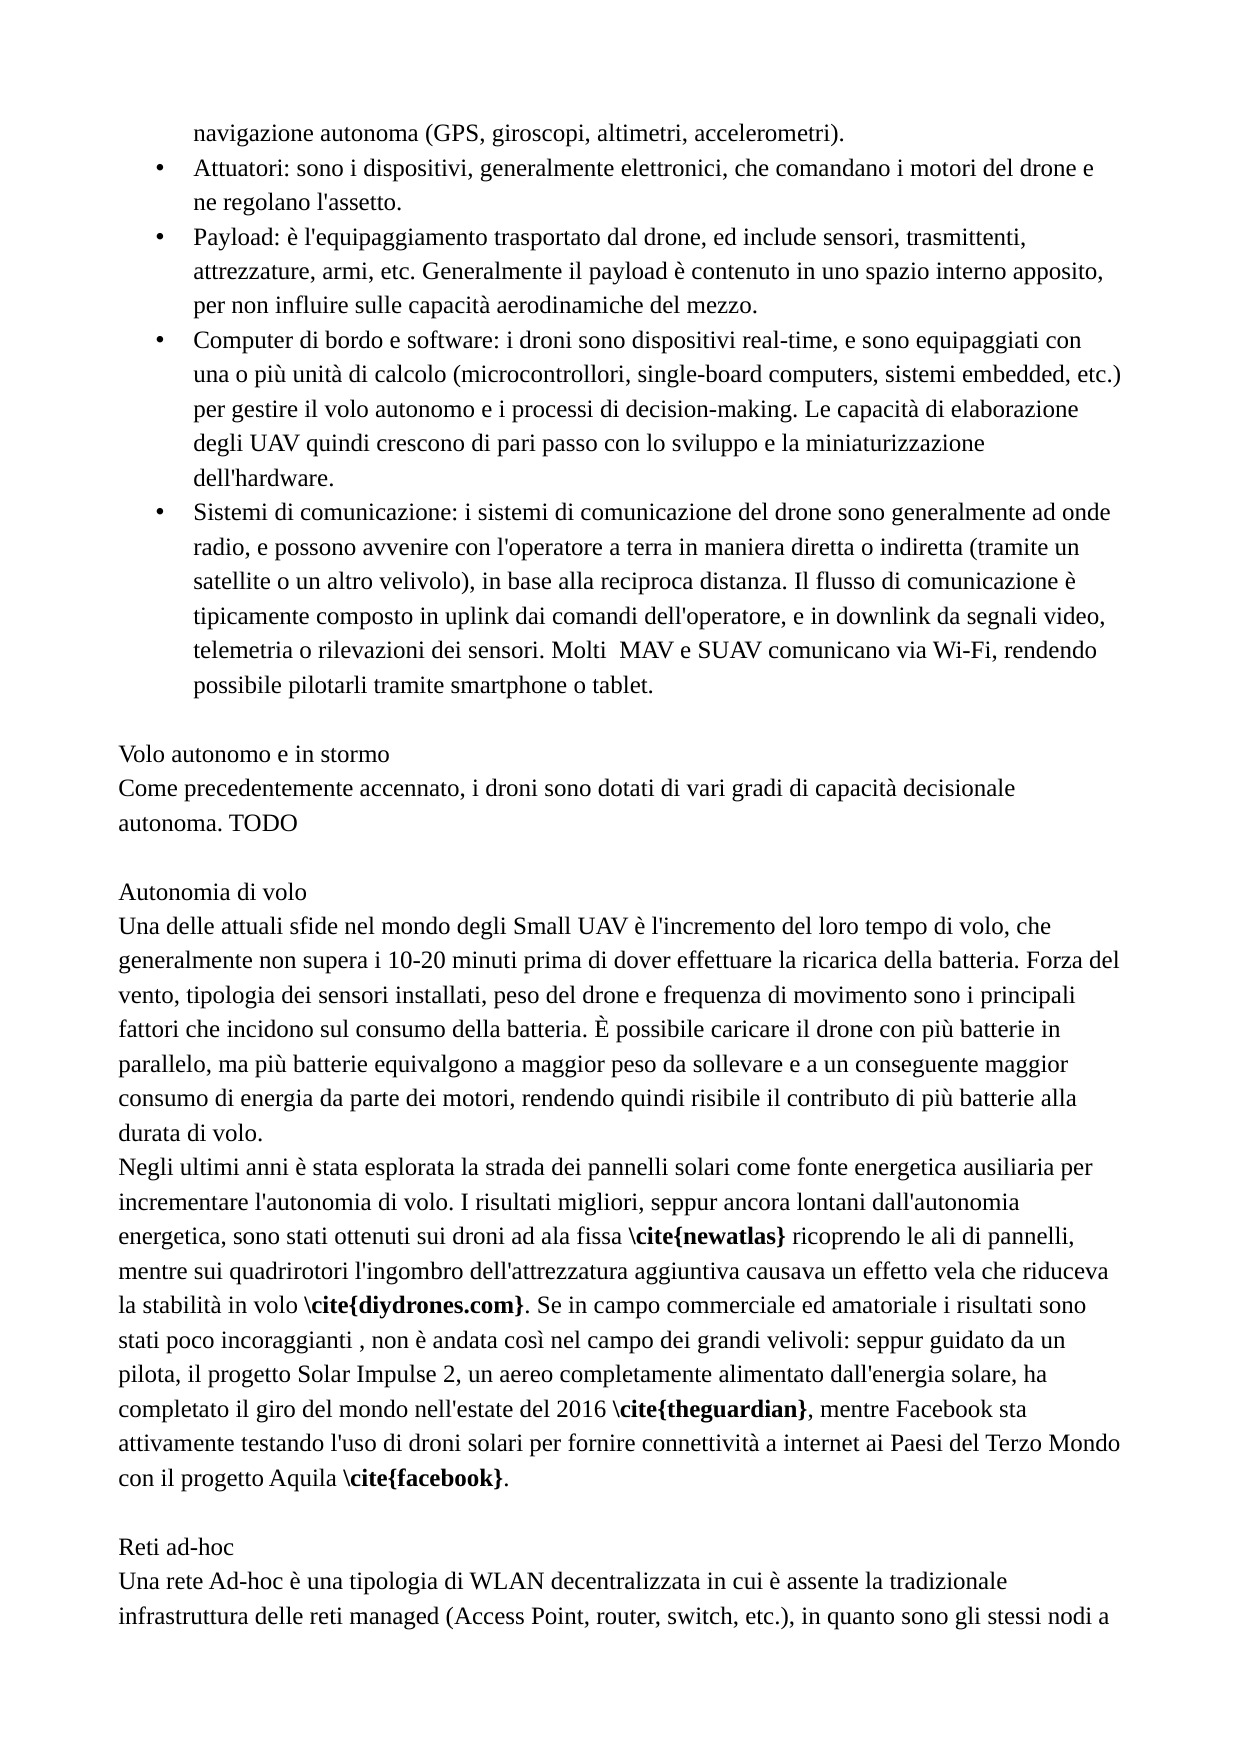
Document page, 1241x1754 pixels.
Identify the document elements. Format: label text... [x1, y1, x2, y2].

list navigazione autonoma (GPS, giroscopi, altimetri, accelerometri). [156, 118, 1122, 147]
text Una rete Ad-hoc è una tipologia di WLAN decentralizzata in cui è assente la tradizionale infrastruttura delle reti managed (Access Point, router, switch, etc.), in quanto sono gli stessi nodi a [118, 1566, 1122, 1629]
text Negli ultimi anni è stata esplorata la strada dei pannelli solari come fonte energetica ausiliaria per incrementare l'autonomia di volo. I risultati migliori, seppur ancora lontani dall'autonomia energetica, sono stati ottenuti sui droni ad ala fissa \cite{newatlas} ricoprendo le ali di pannelli, mentre sui quadrirotori l'ingombro dell'attrezzatura aggiuntiva causava un effetto vela che riduceva la stabilità in volo \cite{diydrones.com}. Se in campo commerciale ed amatoriale i risultati sono stati poco incoraggianti , non è andata così nel campo dei grandi velivoli: seppur guidato da un pilota, il progetto Solar Impulse 2, un aereo completamente alimentato dall'energia solare, ha completato il giro del mondo nell'estate del 2016 \cite{theguardian}, mentre Facebook sta attivamente testando l'uso di droni solari per fornire connettività a internet ai Paesi del Terzo Mondo con il progetto Aquila \cite{facebook}. [118, 1152, 1122, 1492]
list Sistemi di comunicazione: i sistemi di comunicazione del drone sono generalmente ad onde radio, e possono avvenire con l'operatore a terra in maniera diretta o indiretta (tramite un satellite o un altro velivolo), in base alla reciproca distanza. Il flusso di comunicazione è tipicamente composto in uplink dai comandi dell'operatore, e in downlink da segnali video, telemetria o rilevazioni dei sensori. Molti MAV e SUAV comunicano via Wi-Fi, rendendo possibile pilotarli tramite smartphone o tablet. [156, 497, 1122, 698]
list Computer di bordo e software: i droni sono dispositivi real-time, e sono equipaggiati con una o più unità di calcolo (microcontrollori, single-board computers, sistemi embedded, etc.) per gestire il volo autonomo e i processi di decision-making. Le capacità di elaborazione degli UAV quindi crescono di pari passo con lo sviluppo e la miniaturizzazione dell'hardware. [156, 325, 1122, 492]
list Attuatori: sono i dispositivi, generalmente elettronici, che comandano i motori del drone e ne regolano l'assetto. [156, 153, 1122, 216]
text Una delle attuali sfide nel mondo degli Small UAV è l'incremento del loro tempo di volo, che generalmente non supera i 10-20 minuti prima di dover effettuare la ricarica della batteria. Forza del vento, tipologia dei sensori installati, peso del drone e frequenza di movimento sono i principali fattori che incidono sul consumo della batteria. È possibile caricare il drone con più batterie in parallelo, ma più batterie equivalgono a maggior peso da sollevare e a un conseguente maggior consumo di energia da parte dei motori, rendendo quindi risibile il contributo di più batterie alla durata di volo. [118, 911, 1122, 1147]
text Come precedentemente accennato, i droni sono dotati di vari gradi di capacità decisionale autonoma. TODO [118, 773, 1122, 836]
text Autonomia di volo [118, 877, 1122, 905]
list Payload: è l'equipaggiamento trasportato dal drone, ed include sensori, trasmittenti, attrezzature, armi, etc. Generalmente il payload è contenuto in uno spazio interno apposito, per non influire sulle capacità aerodinamiche del mezzo. [156, 222, 1122, 319]
text Volo autonomo e in stormo [118, 739, 1122, 767]
text Reti ad-hoc [118, 1532, 1122, 1561]
